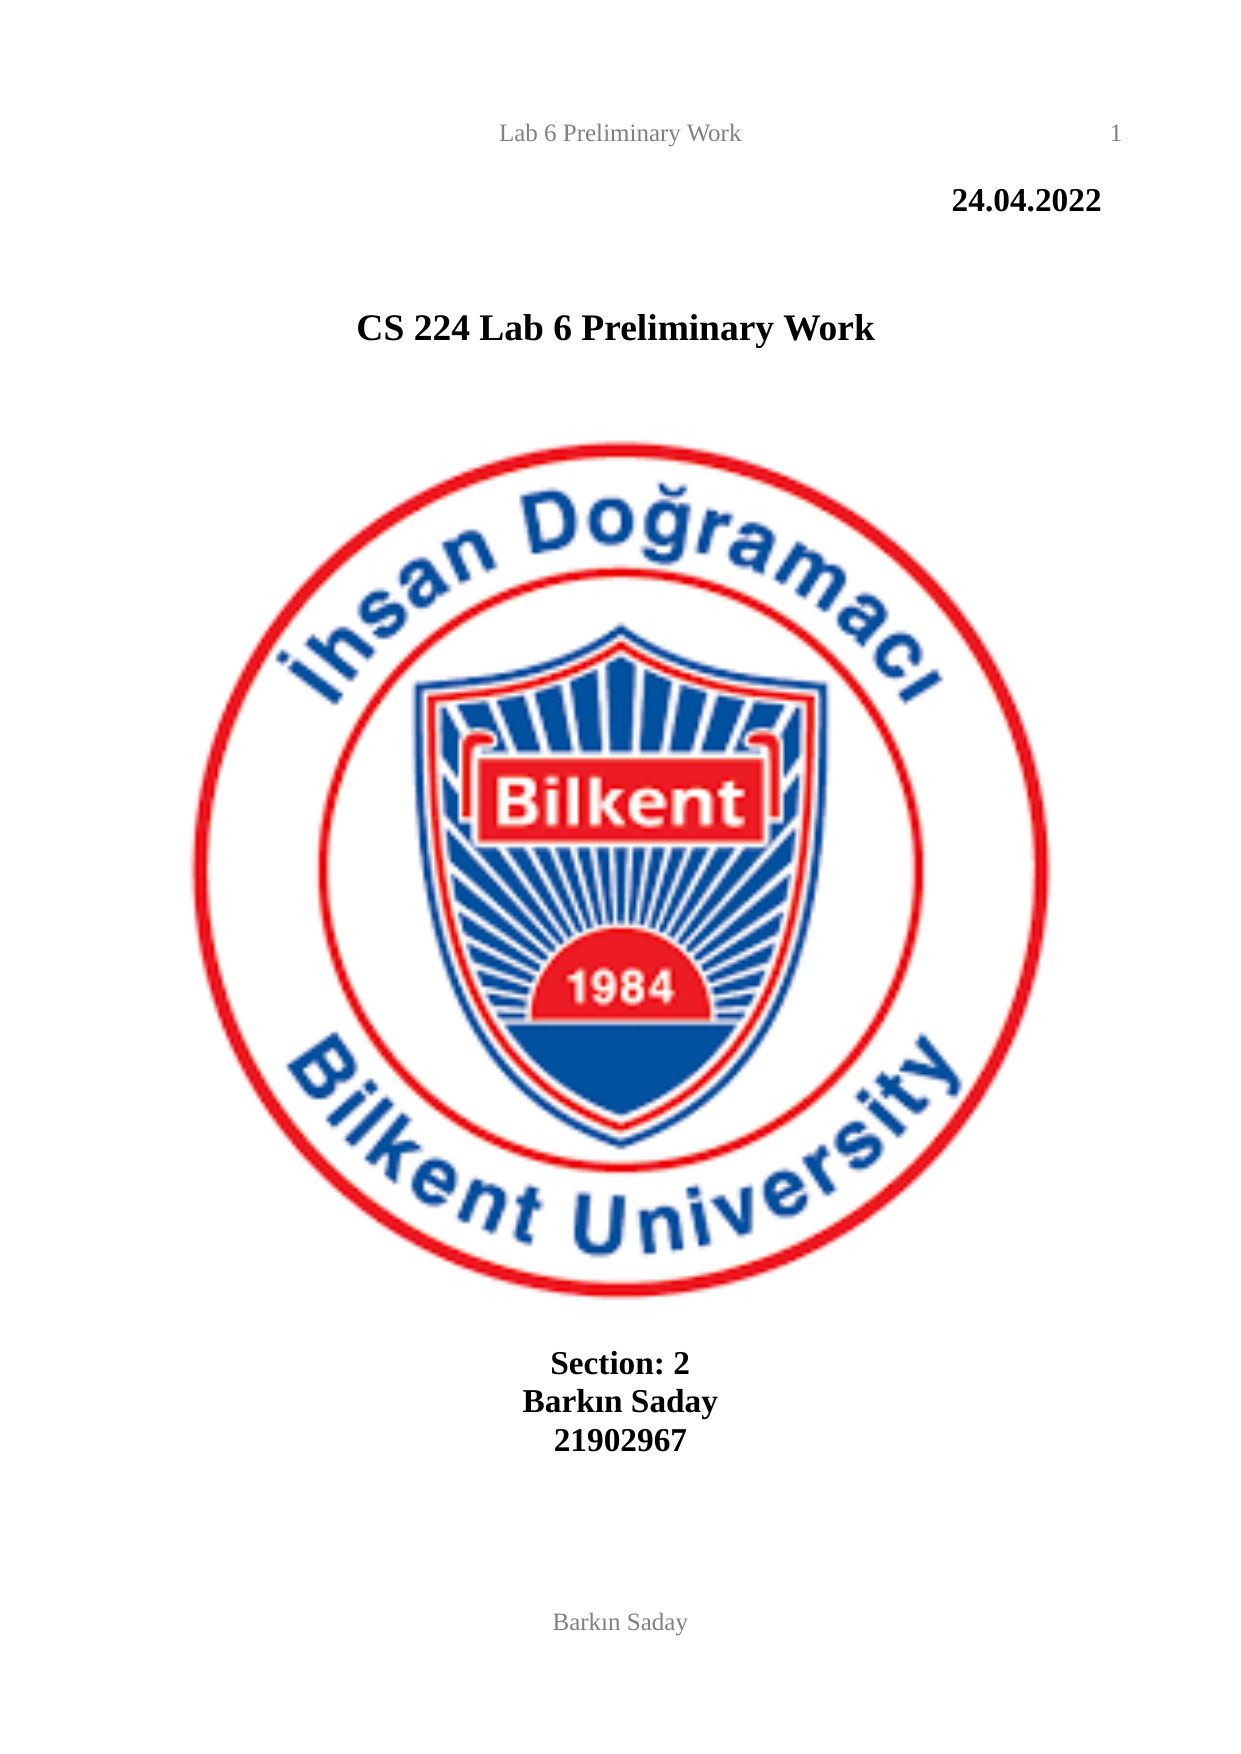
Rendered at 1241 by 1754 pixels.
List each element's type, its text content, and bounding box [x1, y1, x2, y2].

text CS 224 Lab 6 Preliminary Work [118, 306, 1122, 349]
text Section: 2 [118, 1343, 1122, 1382]
text 24.04.2022 [118, 176, 1122, 219]
text Barkın Saday [118, 1382, 1122, 1420]
picture [185, 435, 1055, 1305]
text 21902967 [118, 1420, 1122, 1458]
